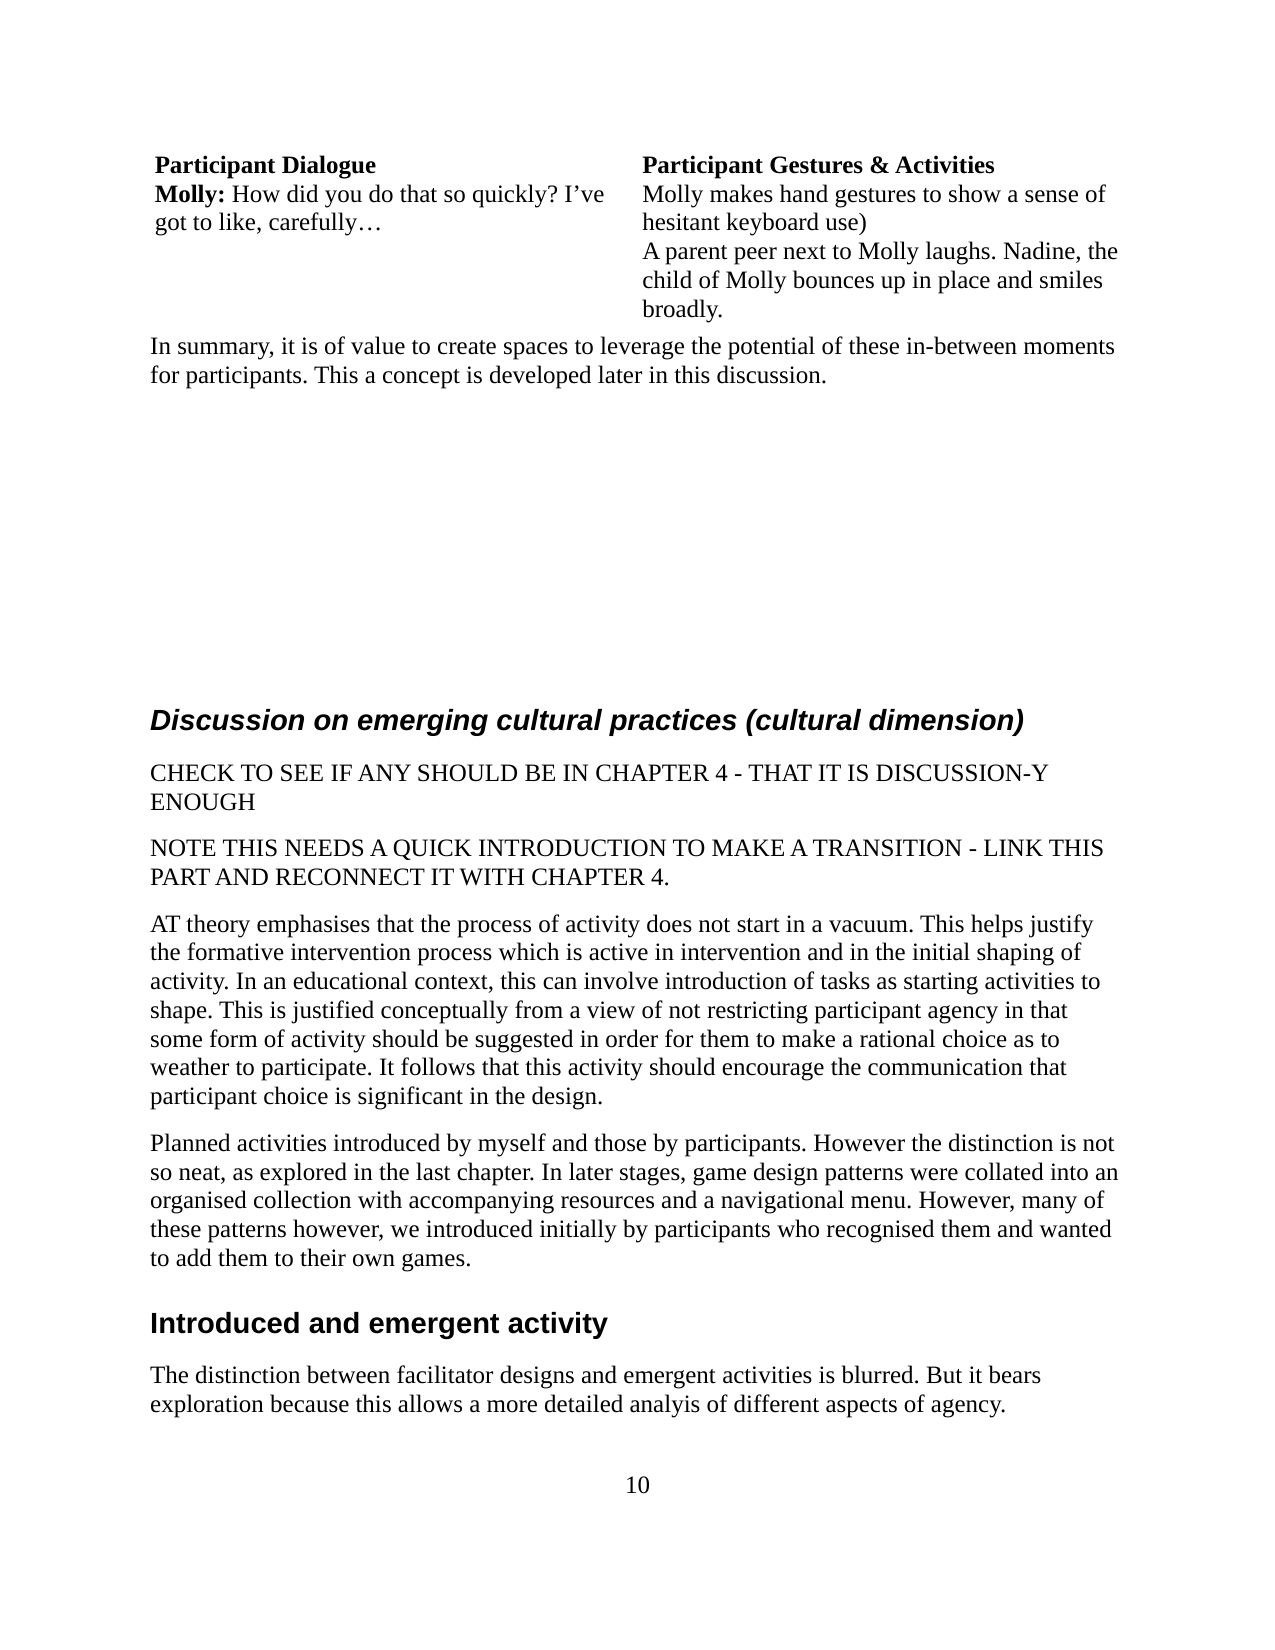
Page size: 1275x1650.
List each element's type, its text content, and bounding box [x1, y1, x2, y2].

text In summary, it is of value to create spaces to leverage the potential of these in-between moments for participants. This a concept is developed later in this discussion. [150, 331, 1125, 389]
table_cell Molly: How did you do that so quickly? I’ve got to like, carefully… [150, 179, 637, 236]
table_cell Molly makes hand gestures to show a sense of hesitant keyboard use) [638, 179, 1125, 236]
table_cell [150, 236, 637, 322]
table_header Participant Dialogue [150, 150, 637, 179]
subtitle Introduced and emergent activity [150, 1306, 1125, 1339]
table_header Participant Gestures & Activities [638, 150, 1125, 179]
text Planned activities introduced by myself and those by participants. However the distinction is not so neat, as explored in the last chapter. In later stages, game design patterns were collated into an organised collection with accompanying resources and a navigational menu. However, many of these patterns however, we introduced initially by participants who recognised them and wanted to add them to their own games. [150, 1128, 1125, 1272]
table_cell A parent peer next to Molly laughs. Nadine, the child of Molly bounces up in place and smiles broadly. [638, 236, 1125, 322]
subtitle Discussion on emerging cultural practices (cultural dimension) [150, 703, 1125, 736]
text AT theory emphasises that the process of activity does not start in a vacuum. This helps justify the formative intervention process which is active in intervention and in the initial shaping of activity. In an educational context, this can involve introduction of tasks as starting activities to shape. This is justified conceptually from a view of not restricting participant agency in that some form of activity should be suggested in order for them to make a rational choice as to weather to participate. It follows that this activity should encourage the communication that participant choice is significant in the design. [150, 909, 1125, 1110]
text The distinction between facilitator designs and emergent activities is blurred. But it bears exploration because this allows a more detailed analyis of different aspects of agency. [150, 1361, 1125, 1418]
text NOTE THIS NEEDS A QUICK INTRODUCTION TO MAKE A TRANSITION - LINK THIS PART AND RECONNECT IT WITH CHAPTER 4. [150, 833, 1125, 891]
text CHECK TO SEE IF ANY SHOULD BE IN CHAPTER 4 - THAT IT IS DISCUSSION-Y ENOUGH [150, 758, 1125, 815]
